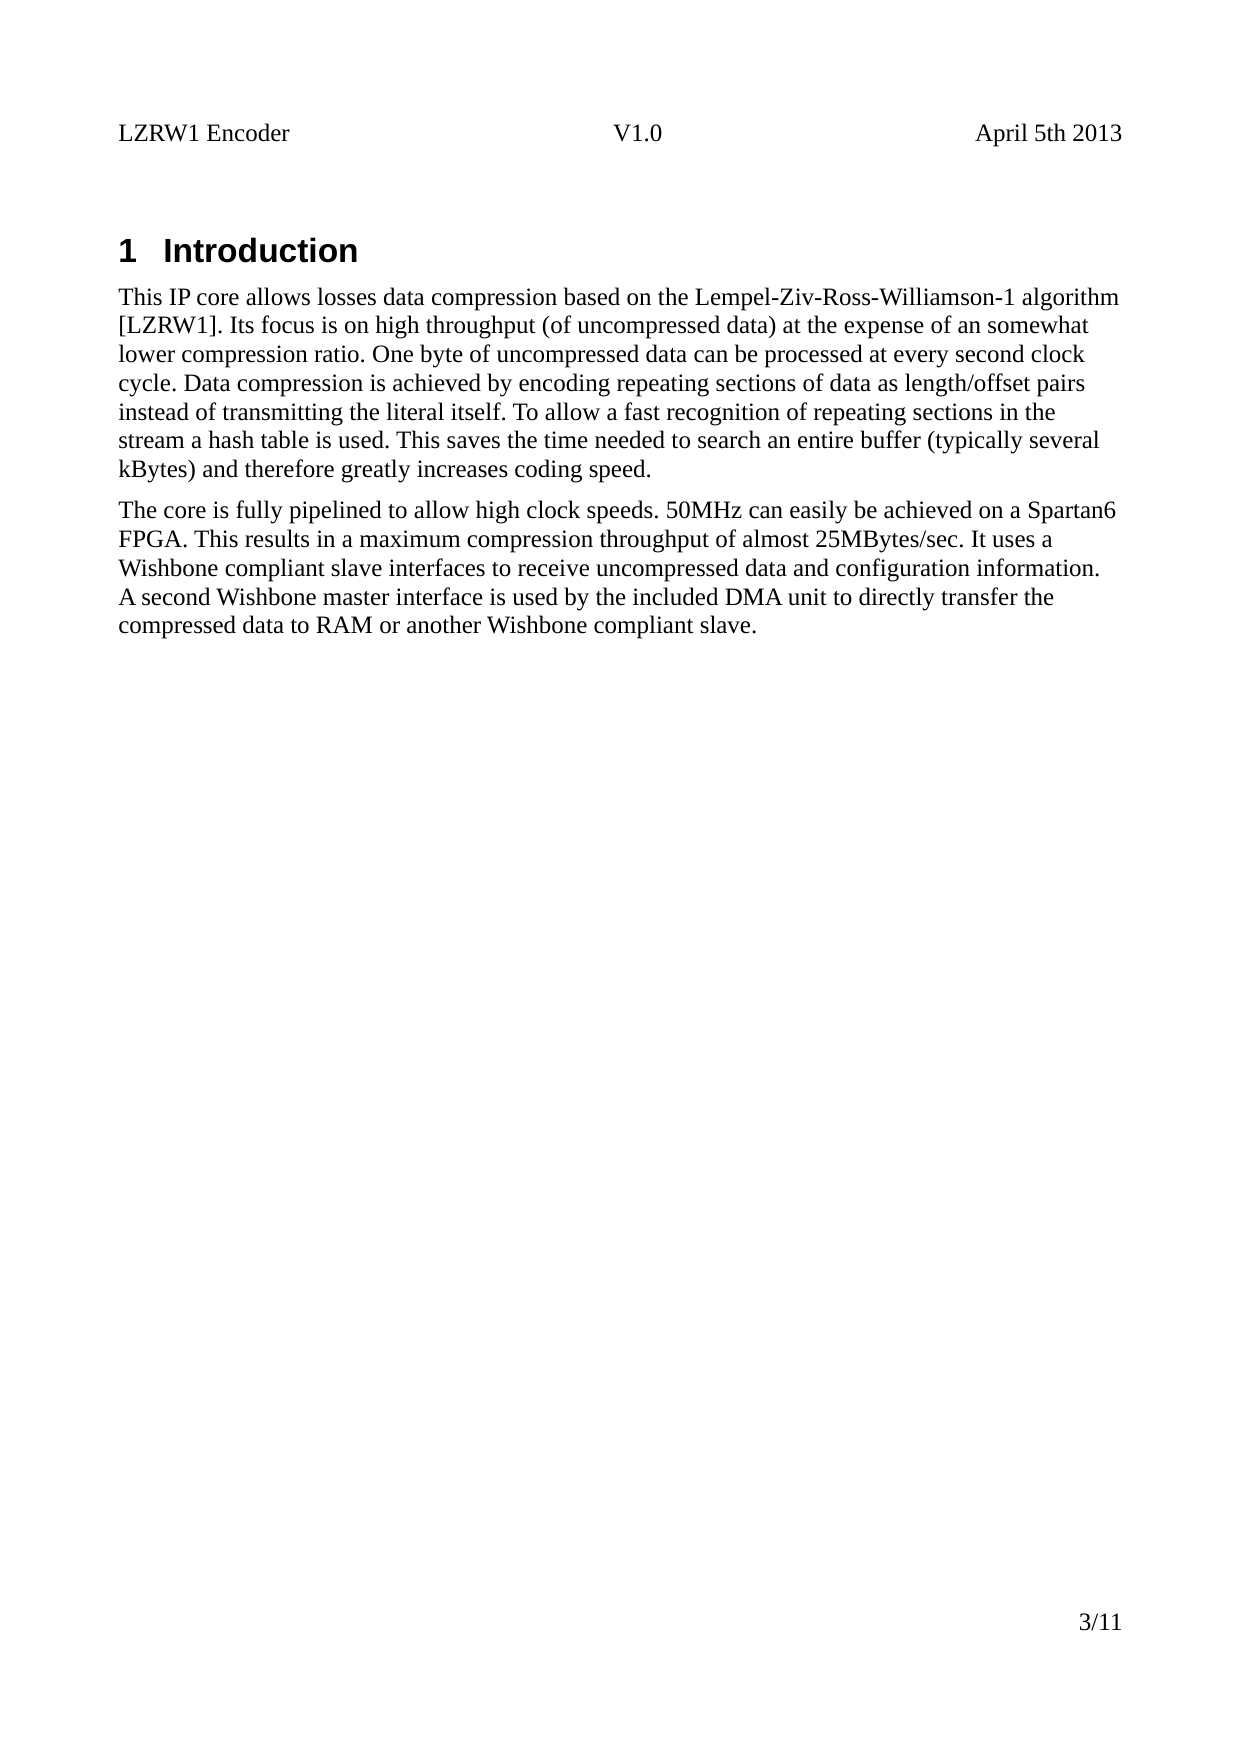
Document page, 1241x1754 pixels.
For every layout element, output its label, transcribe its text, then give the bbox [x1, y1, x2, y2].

text The core is fully pipelined to allow high clock speeds. 50MHz can easily be achieved on a Spartan6 FPGA. This results in a maximum compression throughput of almost 25MBytes/sec. It uses a Wishbone compliant slave interfaces to receive uncompressed data and configuration information. A second Wishbone master interface is used by the included DMA unit to directly transfer the compressed data to RAM or another Wishbone compliant slave. [118, 496, 1122, 639]
subtitle Introduction [118, 231, 1122, 269]
text This IP core allows losses data compression based on the Lempel-Ziv-Ross-Williamson-1 algorithm [LZRW1]. Its focus is on high throughput (of uncompressed data) at the expense of an somewhat lower compression ratio. One byte of uncompressed data can be processed at every second clock cycle. Data compression is achieved by encoding repeating sections of data as length/offset pairs instead of transmitting the literal itself. To allow a fast recognition of repeating sections in the stream a hash table is used. This saves the time needed to search an entire buffer (typically several kBytes) and therefore greatly increases coding speed. [118, 282, 1122, 483]
